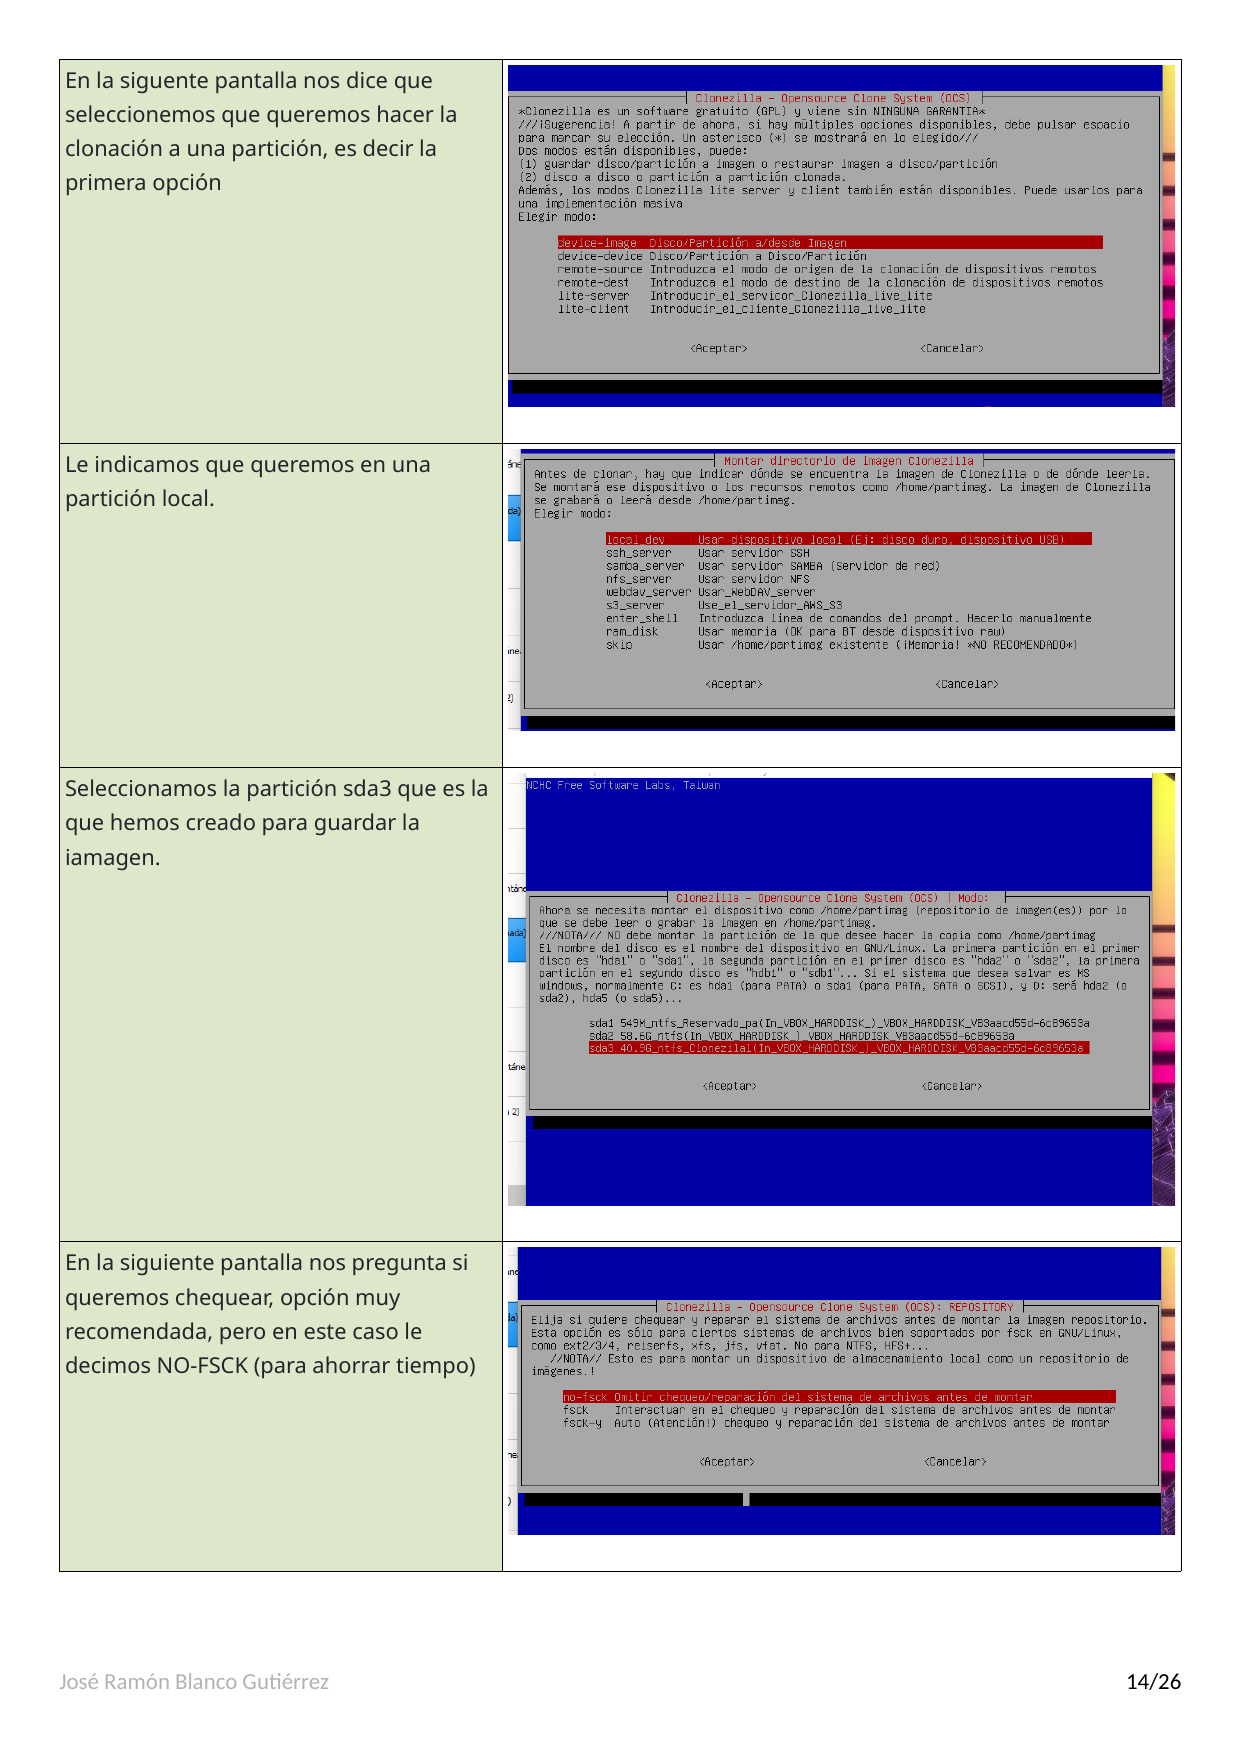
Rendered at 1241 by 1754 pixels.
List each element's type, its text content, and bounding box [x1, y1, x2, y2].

table_cell [503, 768, 1181, 1241]
table_cell [503, 1242, 1181, 1571]
table_cell En la siguiente pantalla nos pregunta si queremos chequear, opción muy recomendada, pero en este caso le decimos NO-FSCK (para ahorrar tiempo) [60, 1242, 502, 1571]
table_cell En la siguente pantalla nos dice que seleccionemos que queremos hacer la clonación a una partición, es decir la primera opción [60, 60, 502, 443]
picture [508, 449, 1176, 731]
table_cell [503, 60, 1181, 443]
table_cell [503, 444, 1181, 767]
picture [508, 65, 1176, 407]
picture [508, 773, 1176, 1206]
table_cell Seleccionamos la partición sda3 que es la que hemos creado para guardar la iamagen. [60, 768, 502, 1241]
picture [508, 1247, 1176, 1535]
table_cell Le indicamos que queremos en una partición local. [60, 444, 502, 767]
